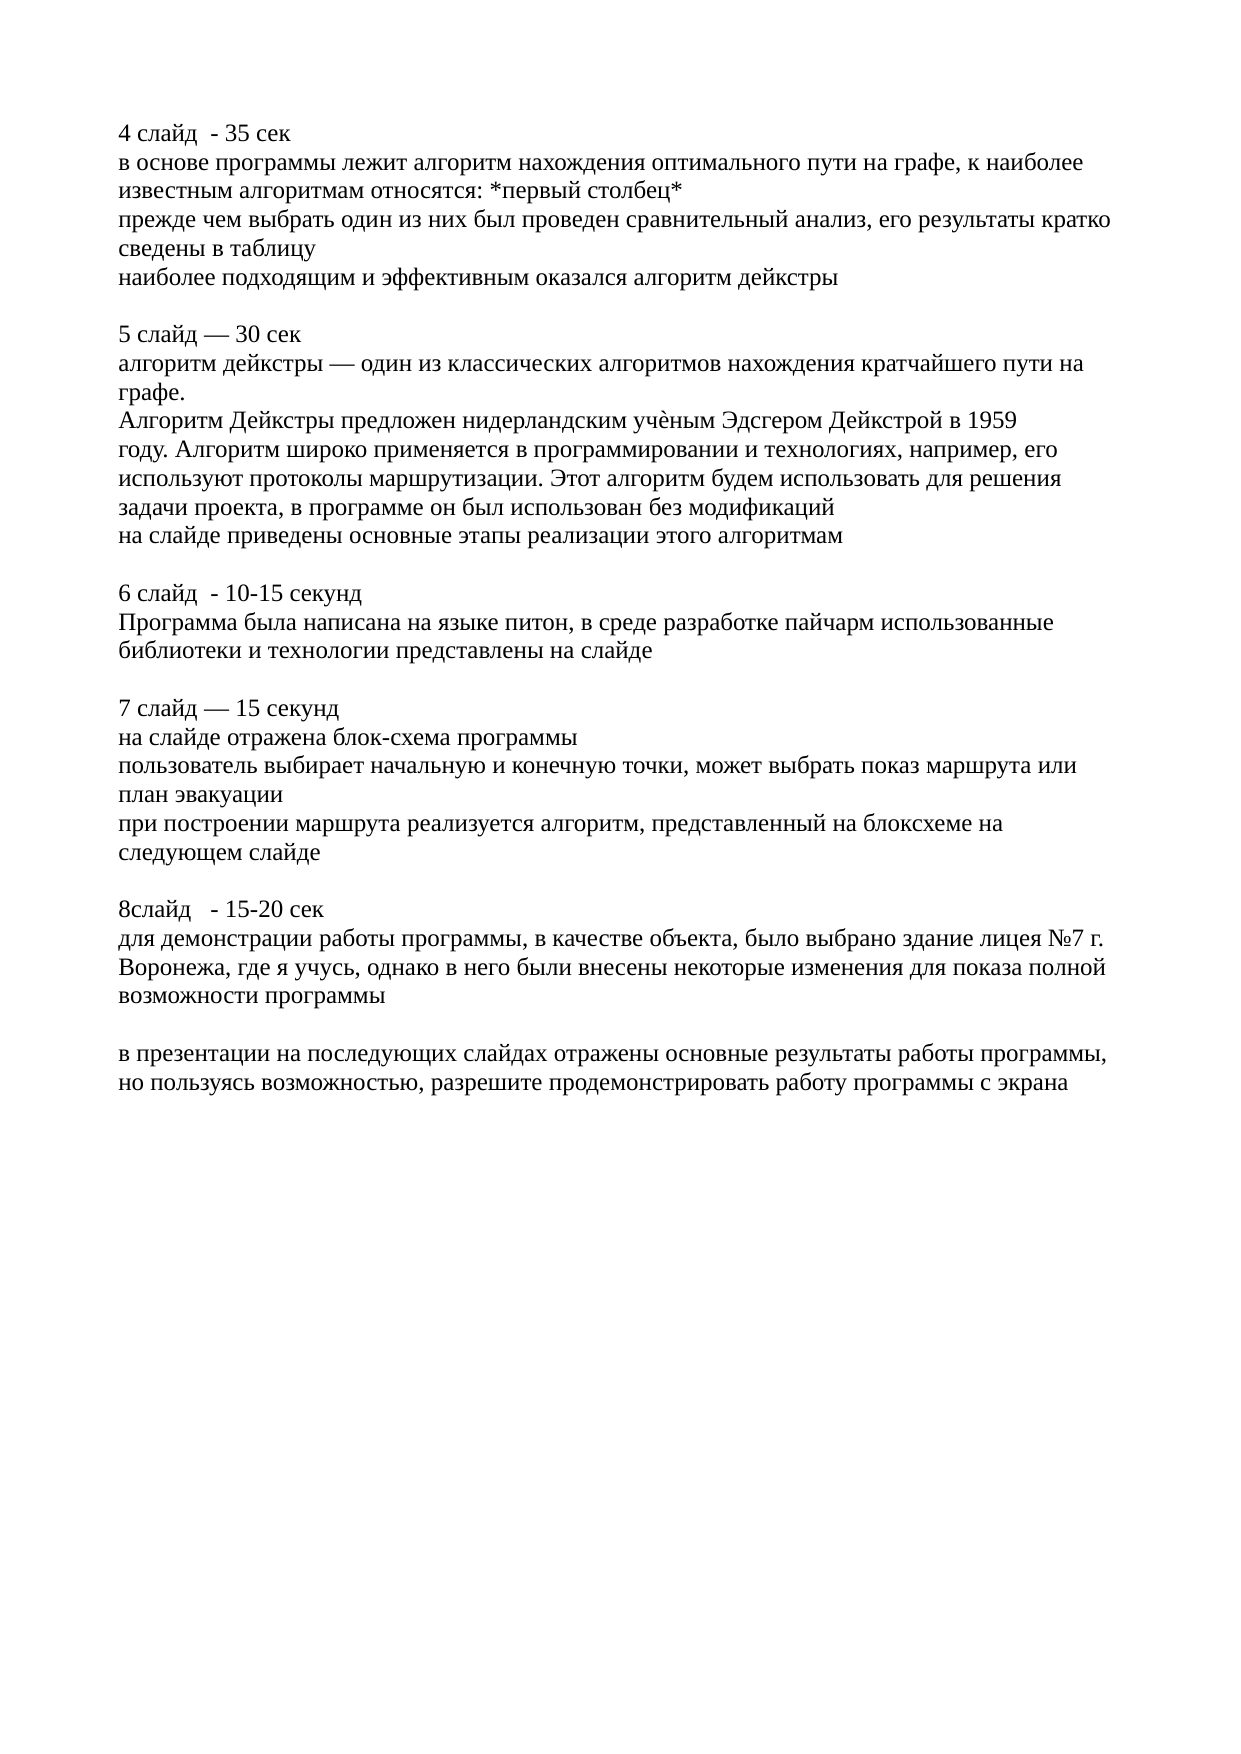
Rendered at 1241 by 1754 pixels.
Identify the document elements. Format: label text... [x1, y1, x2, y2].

text пользователь выбирает начальную и конечную точки, может выбрать показ маршрута или план эвакуации [118, 751, 1122, 808]
text наиболее подходящим и эффективным оказался алгоритм дейкстры [118, 262, 1122, 291]
text для демонстрации работы программы, в качестве объекта, было выбрано здание лицея №7 г. Воронежа, где я учусь, однако в него были внесены некоторые изменения для показа полной возможности программы [118, 923, 1122, 1009]
text в основе программы лежит алгоритм нахождения оптимального пути на графе, к наиболее известным алгоритмам относятся: *первый столбец* [118, 147, 1122, 204]
text прежде чем выбрать один из них был проведен сравнительный анализ, его результаты кратко сведены в таблицу [118, 204, 1122, 262]
text используют протоколы маршрутизации. Этот алгоритм будем использовать для решения [118, 463, 1122, 492]
text на слайде приведены основные этапы реализации этого алгоритмам [118, 521, 1122, 549]
text 8слайд - 15-20 сек [118, 894, 1122, 923]
text Программа была написана на языке питон, в среде разработке пайчарм использованные библиотеки и технологии представлены на слайде [118, 607, 1122, 664]
text на слайде отражена блок-схема программы [118, 722, 1122, 751]
text 7 слайд — 15 секунд [118, 693, 1122, 722]
text Алгоритм Дейкстры предложен нидерландским учѐным Эдсгером Дейкстрой в 1959 [118, 406, 1122, 434]
text задачи проекта, в программе он был использован без модификаций [118, 492, 1122, 521]
text 5 слайд — 30 сек [118, 319, 1122, 348]
text 4 слайд - 35 сек [118, 118, 1122, 147]
text 6 слайд - 10-15 секунд [118, 578, 1122, 607]
text в презентации на последующих слайдах отражены основные результаты работы программы, но пользуясь возможностью, разрешите продемонстрировать работу программы с экрана [118, 1038, 1122, 1096]
text при построении маршрута реализуется алгоритм, представленный на блоксхеме на следующем слайде [118, 808, 1122, 866]
text алгоритм дейкстры — один из классических алгоритмов нахождения кратчайшего пути на графе. [118, 348, 1122, 406]
text году. Алгоритм широко применяется в программировании и технологиях, например, его [118, 434, 1122, 463]
